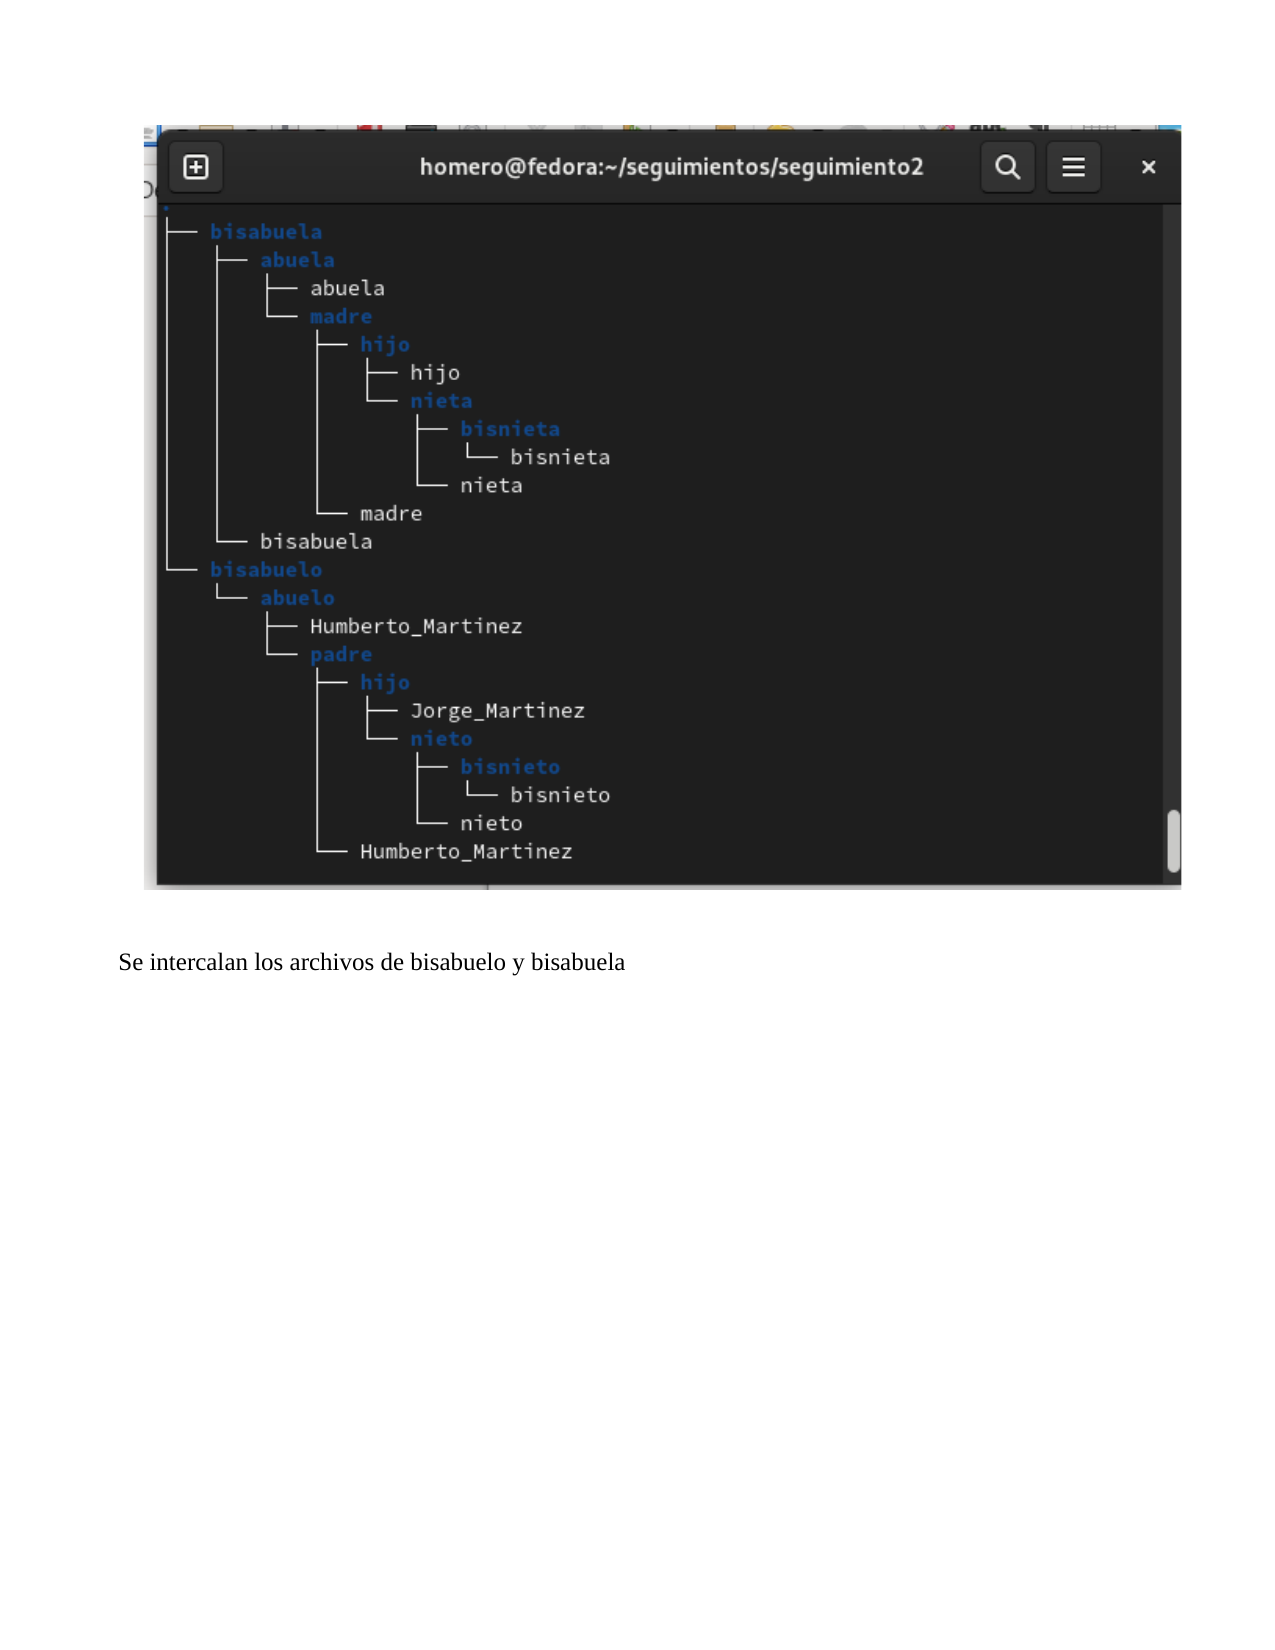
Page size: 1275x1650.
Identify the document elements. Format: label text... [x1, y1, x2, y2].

picture [143, 125, 1182, 890]
text Se intercalan los archivos de bisabuelo y bisabuela [118, 947, 1157, 976]
